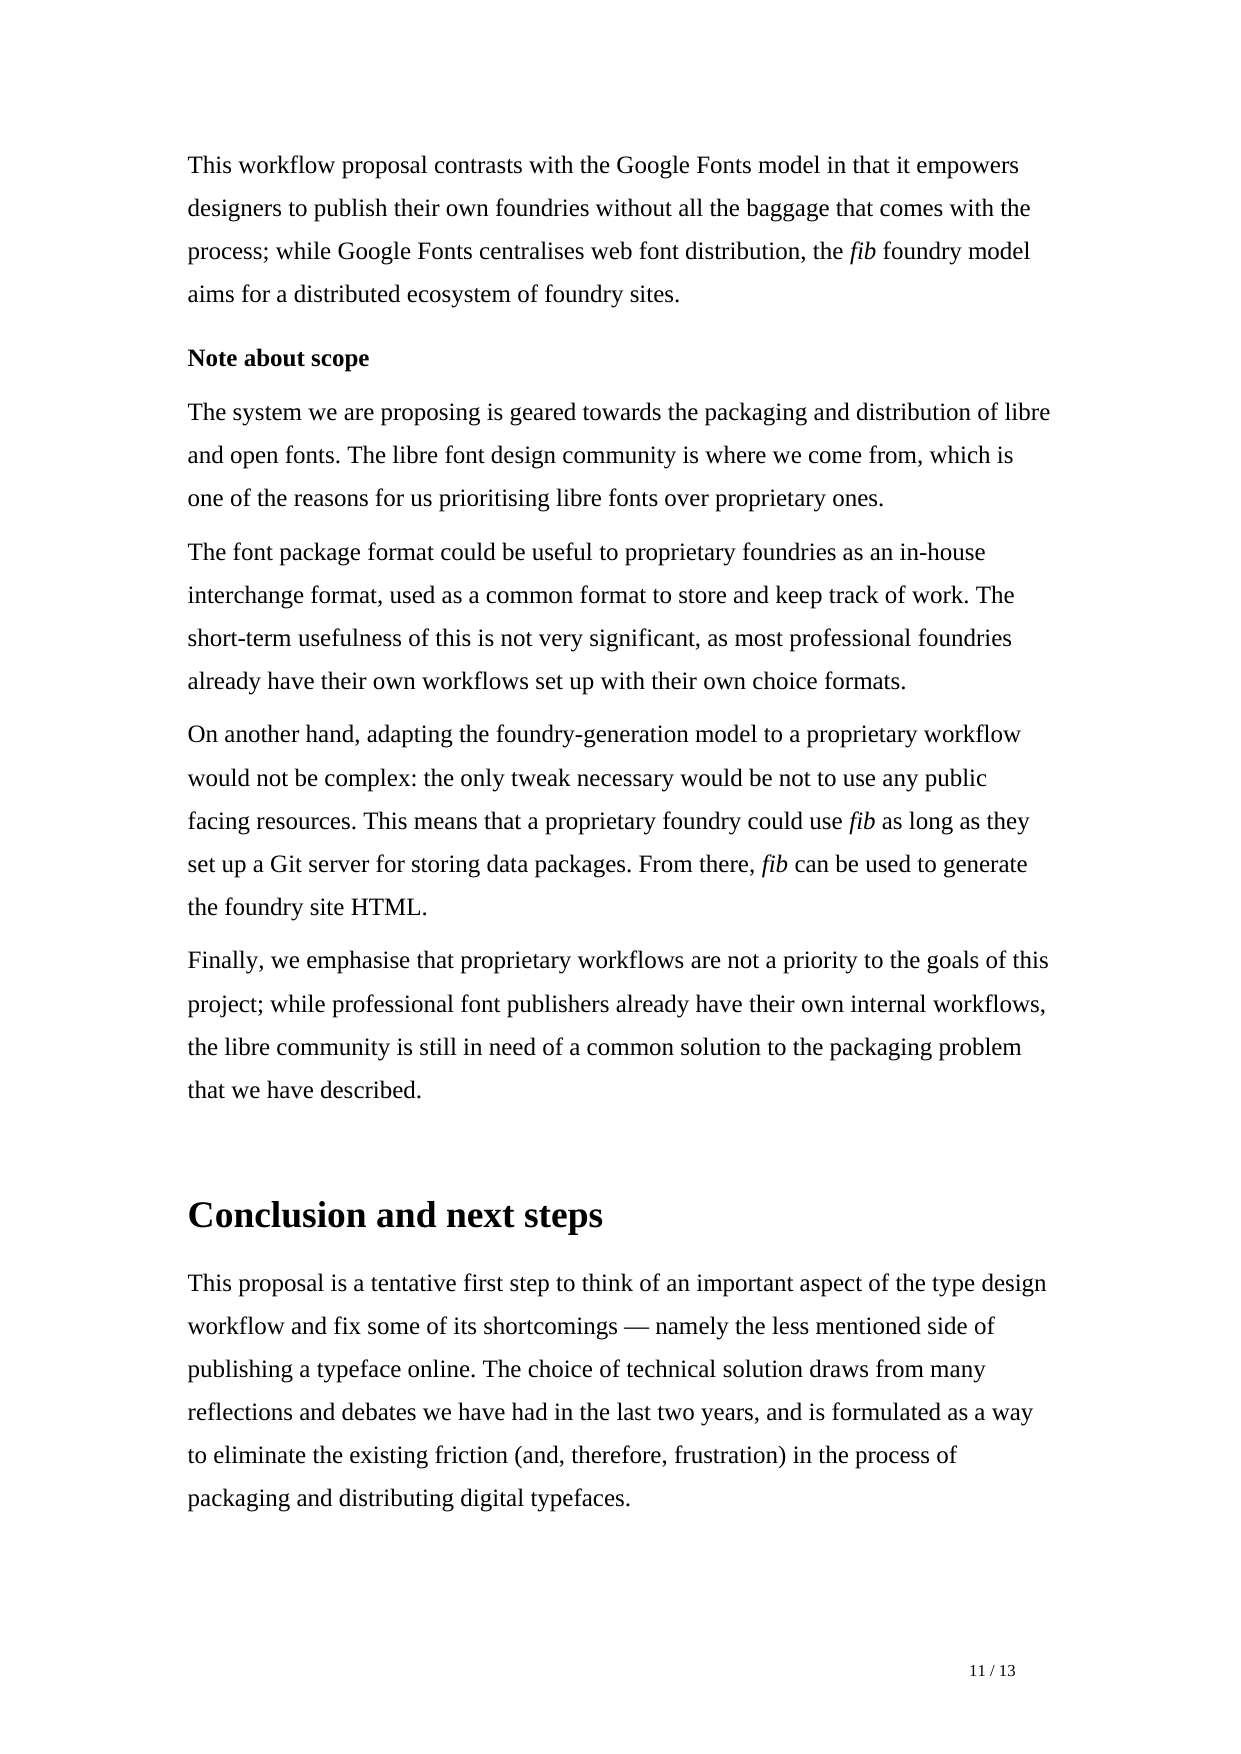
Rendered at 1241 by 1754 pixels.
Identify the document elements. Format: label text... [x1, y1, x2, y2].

text The font package format could be useful to proprietary foundries as an in-house interchange format, used as a common format to store and keep track of work. The short-term usefulness of this is not very significant, as most professional foundries already have their own workflows set up with their own choice formats. [187, 537, 1053, 695]
subtitle Conclusion and next steps [187, 1192, 1053, 1236]
text Finally, we emphasise that proprietary workflows are not a priority to the goals of this project; while professional font publishers already have their own internal workflows, the libre community is still in need of a common solution to the packaging problem that we have described. [187, 946, 1053, 1104]
text The system we are proposing is geared towards the packaging and distribution of libre and open fonts. The libre font design community is where we come from, which is one of the reasons for us prioritising libre fonts over proprietary ones. [187, 397, 1053, 512]
text This proposal is a tentative first step to think of an important aspect of the type design workflow and fix some of its shortcomings — namely the less mentioned side of publishing a typeface online. The choice of technical solution draws from many reflections and debates we have had in the last two years, and is formulated as a way to eliminate the existing friction (and, therefore, frustration) in the process of packaging and distributing digital typefaces. [187, 1268, 1053, 1512]
text This workflow proposal contrasts with the Google Fonts model in that it empowers designers to publish their own foundries without all the baggage that comes with the process; while Google Fonts centralises web font distribution, the fib foundry model aims for a distributed ecosystem of foundry sites. [187, 150, 1053, 308]
text On another hand, adapting the foundry-generation model to a proprietary workflow would not be complex: the only tweak necessary would be not to use any public facing resources. This means that a proprietary foundry could use fib as long as they set up a Git server for storing data packages. From there, fib can be used to generate the foundry site HTML. [187, 719, 1053, 921]
subtitle Note about scope [187, 343, 1053, 372]
